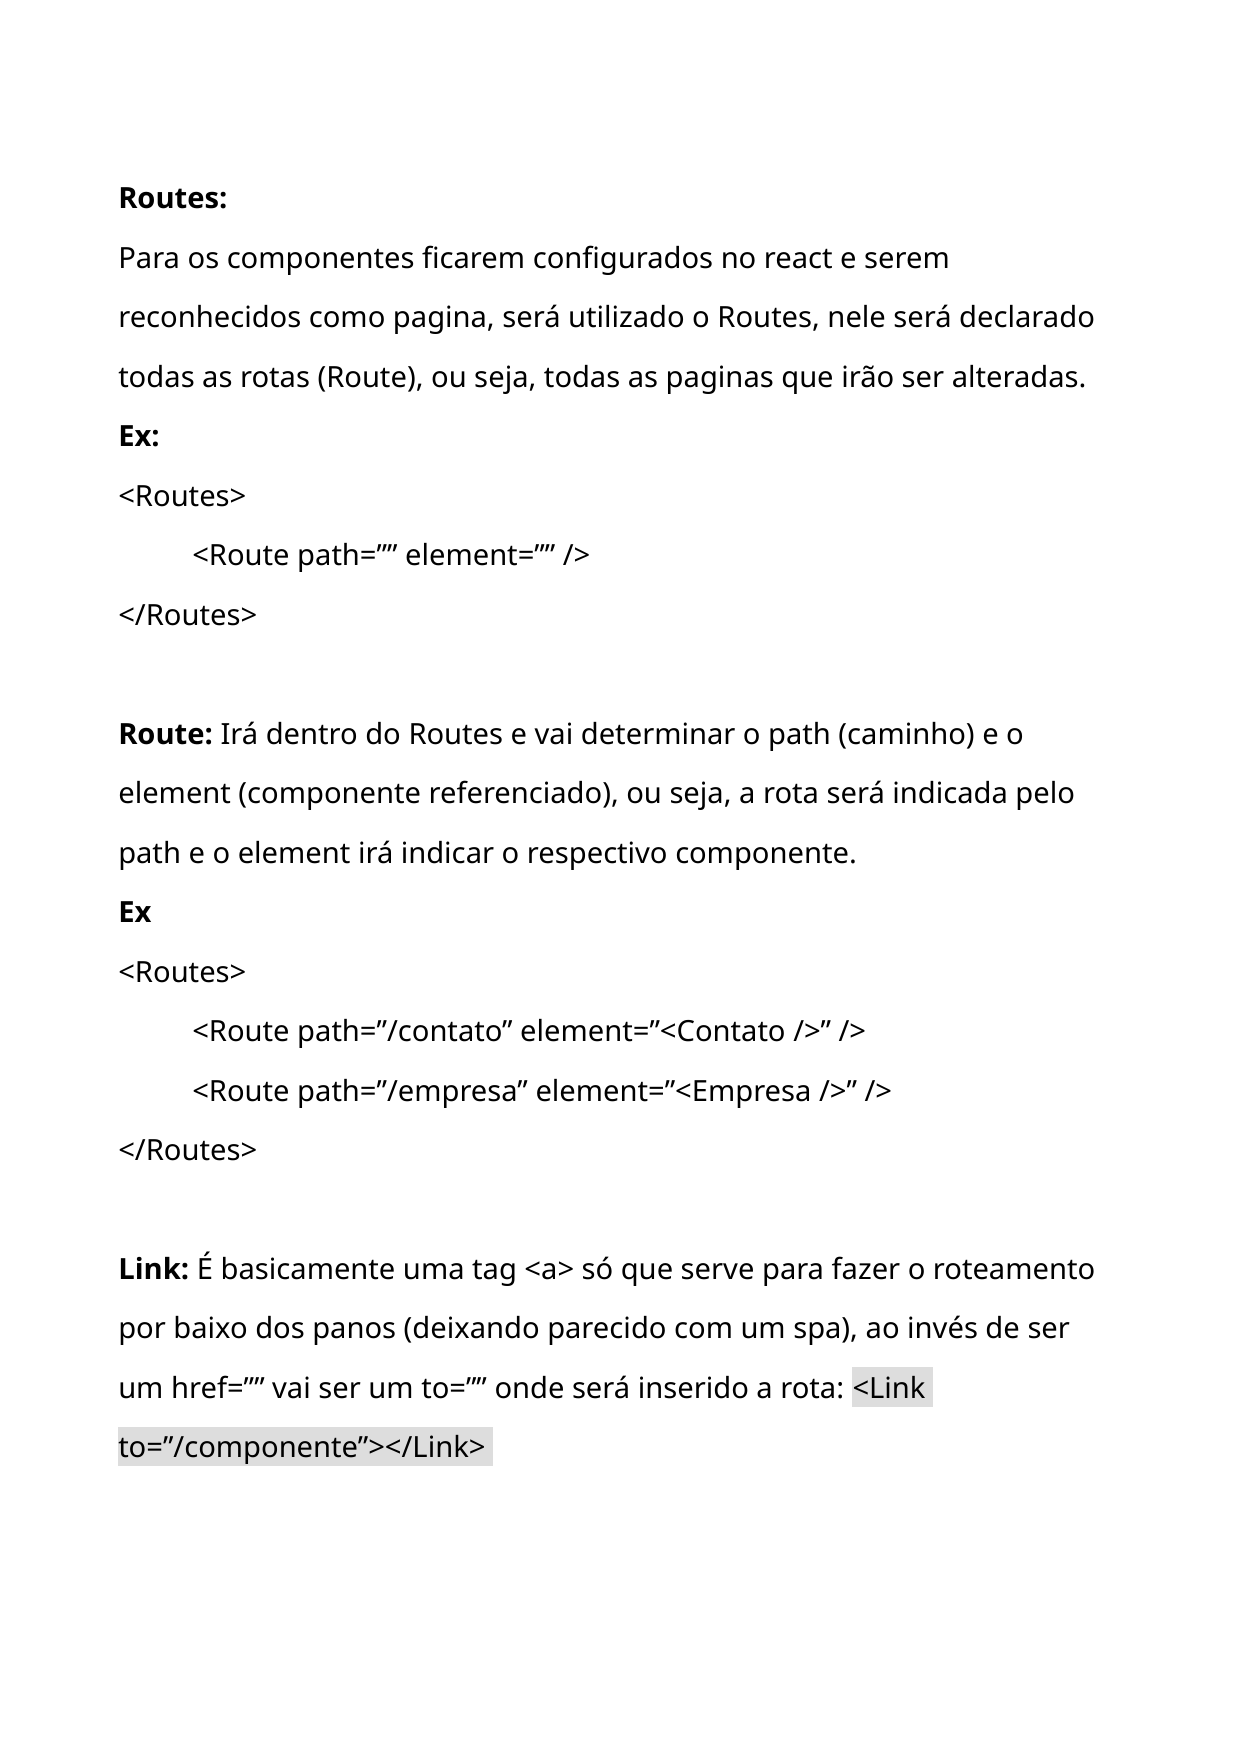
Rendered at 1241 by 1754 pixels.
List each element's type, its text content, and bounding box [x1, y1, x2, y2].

text <Route path=”/contato” element=”<Contato />” /> [118, 1010, 1122, 1050]
text Ex: [118, 416, 1122, 455]
text Route: Irá dentro do Routes e vai determinar o path (caminho) e o element (componente referenciado), ou seja, a rota será indicada pelo path e o element irá indicar o respectivo componente. [118, 713, 1122, 872]
text </Routes> [118, 1129, 1122, 1169]
text <Routes> [118, 951, 1122, 991]
text Para os componentes ficarem configurados no react e serem reconhecidos como pagina, será utilizado o Routes, nele será declarado todas as rotas (Route), ou seja, todas as paginas que irão ser alteradas. [118, 237, 1122, 396]
text Link: É basicamente uma tag <a> só que serve para fazer o roteamento por baixo dos panos (deixando parecido com um spa), ao invés de ser um href=”” vai ser um to=”” onde será inserido a rota: <Link to=”/componente”></Link> [118, 1248, 1122, 1466]
text <Route path=”/empresa” element=”<Empresa />” /> [118, 1070, 1122, 1109]
text Ex [118, 891, 1122, 931]
text Routes: [118, 178, 1122, 217]
text </Routes> [118, 594, 1122, 634]
text <Route path=”” element=”” /> [118, 534, 1122, 574]
text <Routes> [118, 475, 1122, 515]
